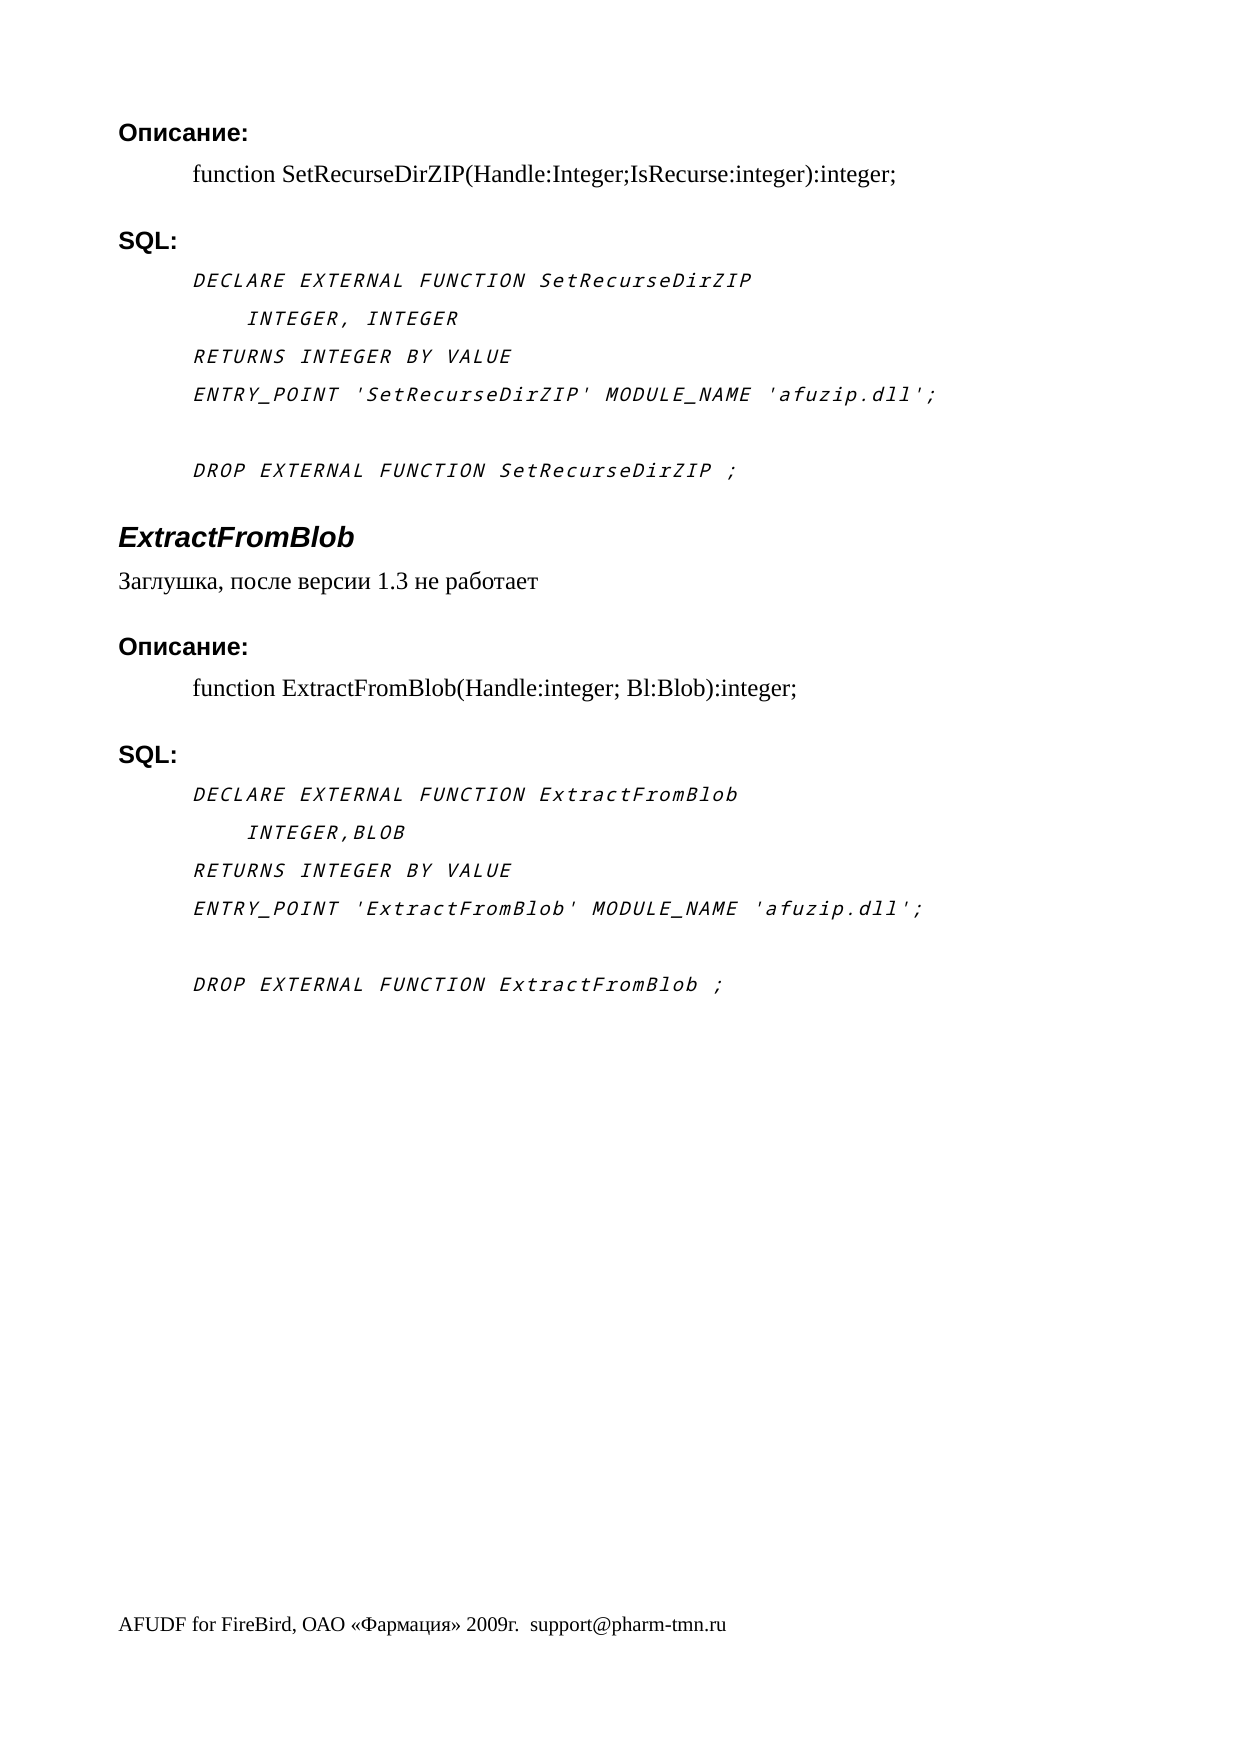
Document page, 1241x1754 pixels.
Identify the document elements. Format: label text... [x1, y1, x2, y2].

text function SetRecurseDirZIP(Handle:Integer;IsRecurse:integer):integer; [192, 159, 1122, 188]
subtitle Описание: [118, 118, 1122, 147]
text RETURNS INTEGER BY VALUE [192, 343, 1122, 368]
text RETURNS INTEGER BY VALUE [192, 857, 1122, 883]
text INTEGER, INTEGER [192, 305, 1122, 330]
text function ExtractFromBlob(Handle:integer; Bl:Blob):integer; [192, 673, 1122, 702]
text DROP EXTERNAL FUNCTION SetRecurseDirZIP ; [192, 457, 1122, 482]
text DECLARE EXTERNAL FUNCTION ExtractFromBlob [192, 781, 1122, 807]
text Заглушка, после версии 1.3 не работает [118, 566, 1122, 595]
subtitle ExtractFromBlob [118, 520, 1122, 553]
text ENTRY_POINT 'ExtractFromBlob' MODULE_NAME 'afuzip.dll'; [192, 895, 1122, 921]
subtitle Описание: [118, 632, 1122, 661]
text DROP EXTERNAL FUNCTION ExtractFromBlob ; [192, 971, 1122, 997]
subtitle SQL: [118, 226, 1122, 254]
text DECLARE EXTERNAL FUNCTION SetRecurseDirZIP [192, 267, 1122, 292]
text INTEGER,BLOB [192, 819, 1122, 844]
text ENTRY_POINT 'SetRecurseDirZIP' MODULE_NAME 'afuzip.dll'; [192, 381, 1122, 406]
subtitle SQL: [118, 740, 1122, 768]
